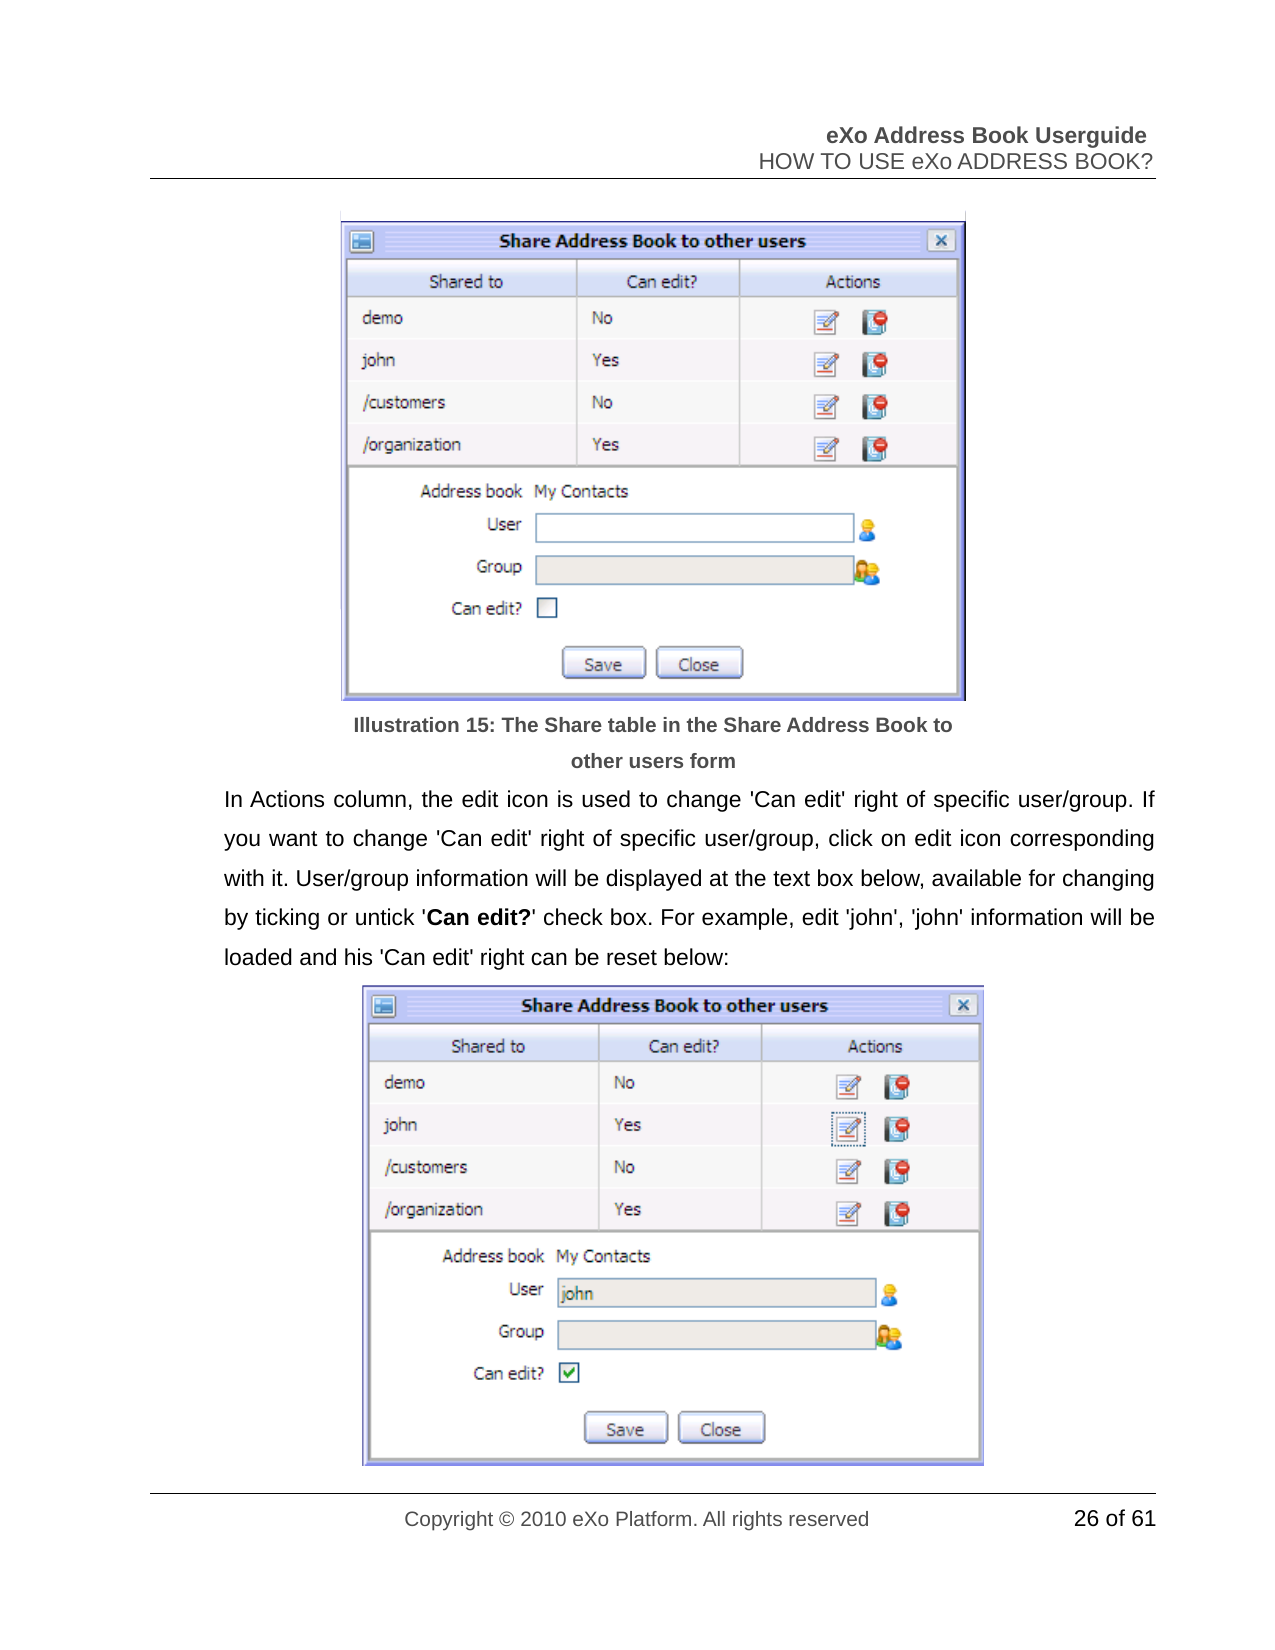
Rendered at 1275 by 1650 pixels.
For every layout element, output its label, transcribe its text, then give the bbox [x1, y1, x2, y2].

picture [340, 208, 966, 701]
picture [362, 984, 984, 1466]
text In Actions column, the edit icon is used to change 'Can edit' right of specific user/group. If you want to change 'Can edit' right of specific user/group, click on edit icon corresponding with it. User/group information will be displayed at the text box below, available for changing by ticking or untick 'Can edit?' check box. For example, edit 'john', 'john' information will be loaded and his 'Can edit' right can be reset below: [224, 208, 1156, 970]
text Illustration 15: The Share table in the Share Address Book to other users form [341, 701, 966, 773]
